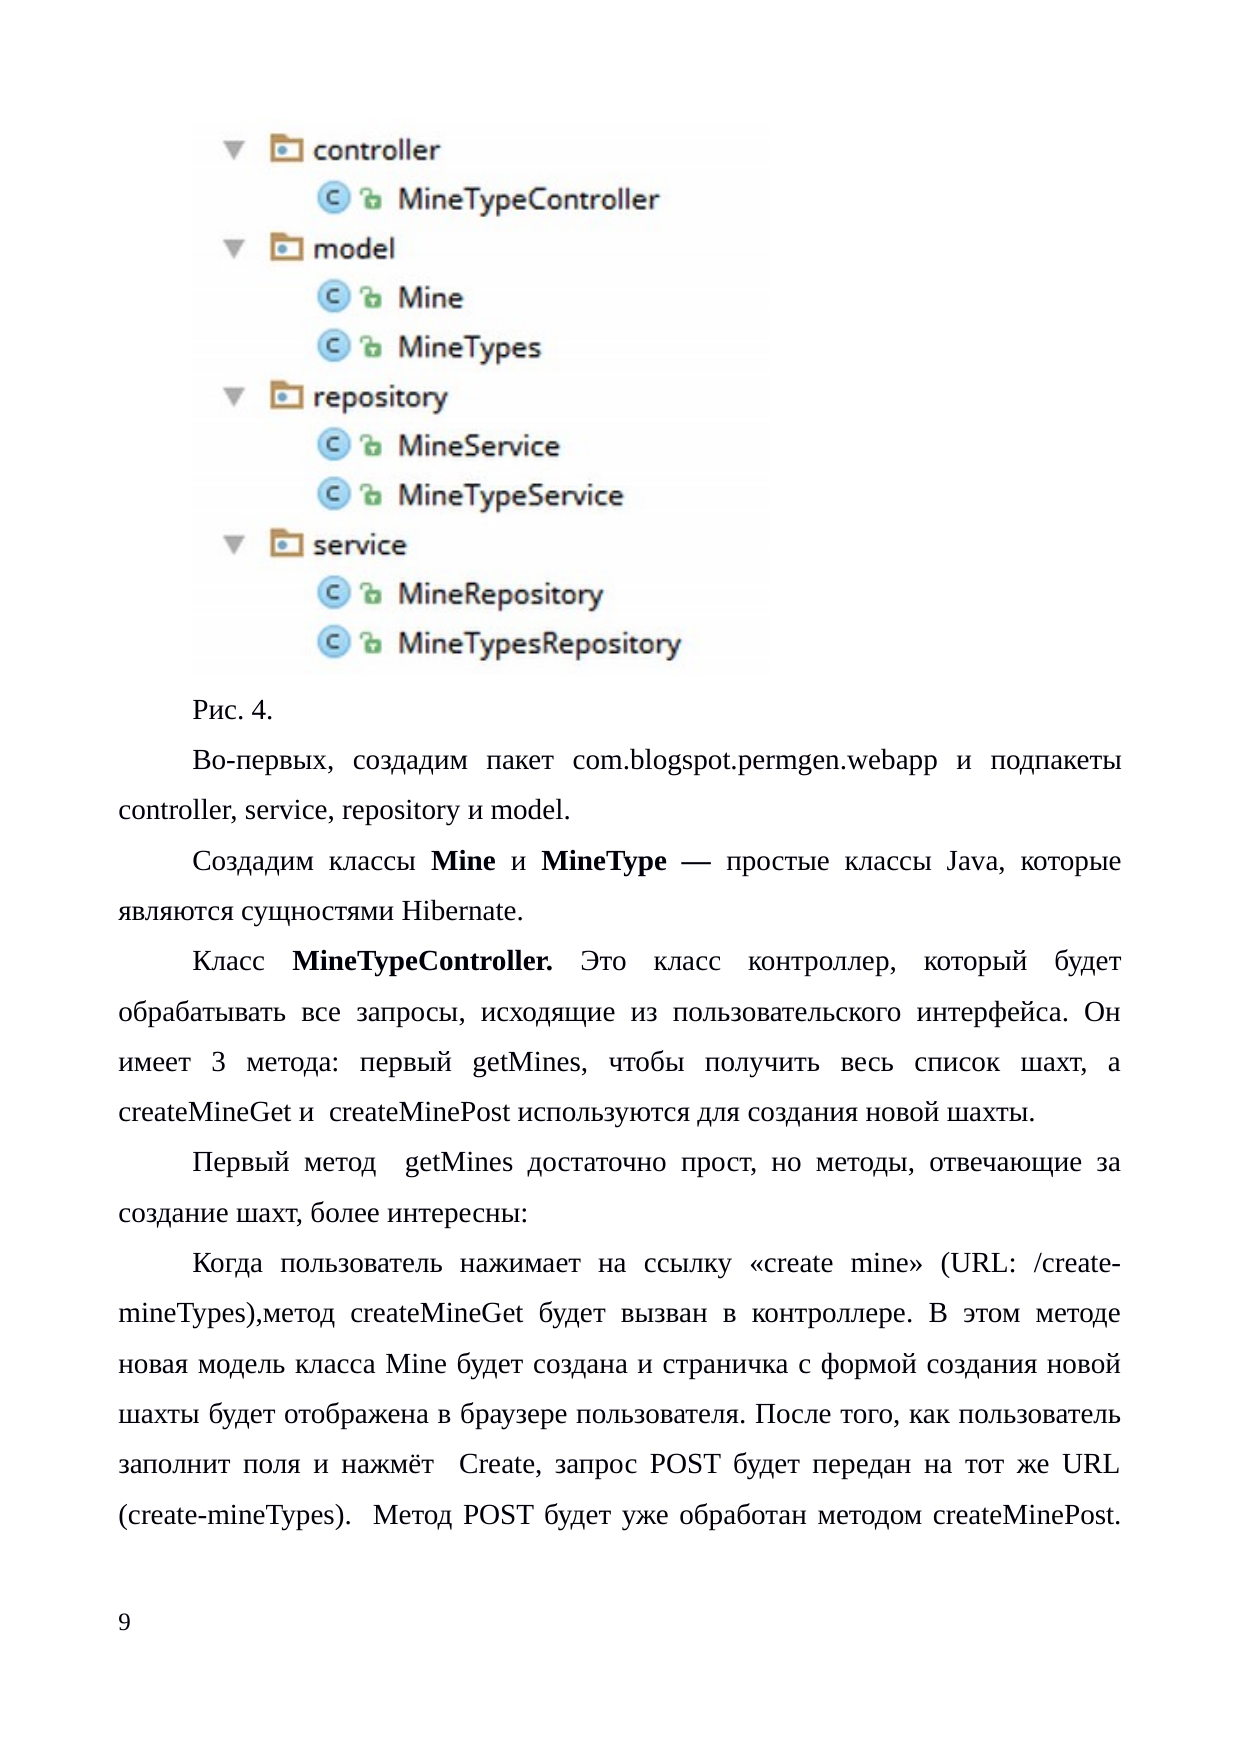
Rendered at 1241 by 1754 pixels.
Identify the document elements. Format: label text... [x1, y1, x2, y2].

text Создадим классы Mine и MineType — простые классы Java, которые являются сущностями Hibernate. [118, 843, 1122, 927]
text Во-первых, создадим пакет com.blogspot.permgen.webapp и подпакеты controller, service, repository и model. [118, 742, 1122, 826]
picture [192, 118, 770, 675]
text Первый метод getMines достаточно прост, но методы, отвечающие за создание шахт, более интересны: [118, 1144, 1122, 1228]
text Рис. 4. [118, 692, 1122, 725]
text Класс MineTypeController. Это класс контроллер, который будет обрабатывать все запросы, исходящие из пользовательского интерфейса. Он имеет 3 метода: первый getMines, чтобы получить весь список шахт, а createMineGet и createMinePost используются для создания новой шахты. [118, 943, 1122, 1128]
text Когда пользователь нажимает на ссылку «create mine» (URL: /create-mineTypes),метод createMineGet будет вызван в контроллере. В этом методе новая модель класса Mine будет создана и страничка с формой создания новой шахты будет отображена в браузере пользователя. После того, как пользователь заполнит поля и нажмёт Create, запрос POST будет передан на тот же URL (create-mineTypes). Метод POST будет уже обработан методом createMinePost. [118, 1245, 1122, 1530]
